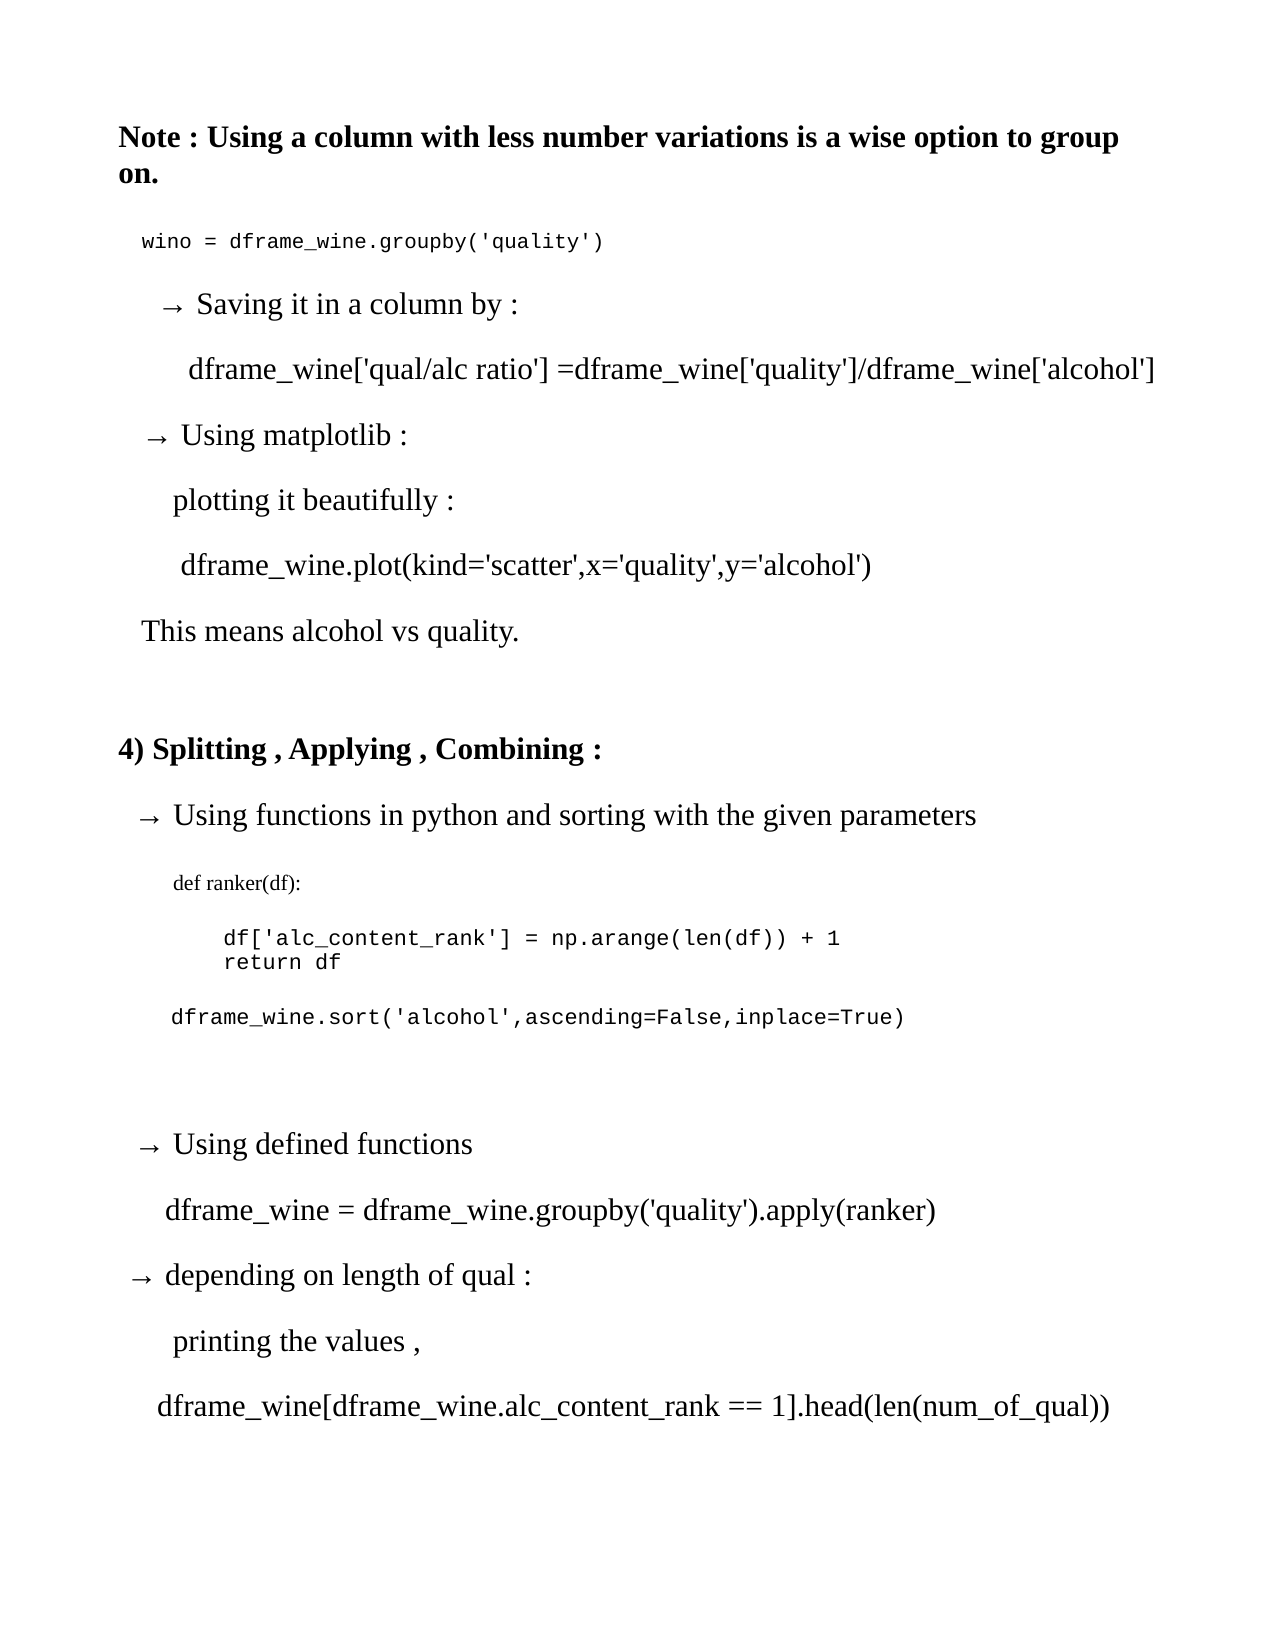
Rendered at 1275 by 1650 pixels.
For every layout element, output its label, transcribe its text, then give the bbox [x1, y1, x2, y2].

text → depending on length of qual : [118, 1256, 1157, 1292]
text plotting it beautifully : [118, 481, 1157, 517]
text wino = dframe_wine.groupby('quality') [118, 219, 1157, 255]
text dframe_wine.plot(kind='scatter',x='quality',y='alcohol') [118, 547, 1157, 582]
text return df [118, 952, 1157, 976]
text Note : Using a column with less number variations is a wise option to group on. [118, 118, 1157, 190]
text dframe_wine['qual/alc ratio'] =dframe_wine['quality']/dframe_wine['alcohol'] [118, 350, 1157, 386]
text df['alc_content_rank'] = np.arange(len(df)) + 1 [118, 927, 1157, 952]
text printing the values , [118, 1322, 1157, 1358]
text 4) Splitting , Applying , Combining : [118, 731, 1157, 766]
text → Saving it in a column by : [118, 285, 1157, 321]
text This means alcohol vs quality. [118, 612, 1157, 648]
text def ranker(df): [118, 861, 1157, 897]
text → Using matplotlib : [118, 416, 1157, 452]
text → Using defined functions [118, 1126, 1157, 1161]
text dframe_wine = dframe_wine.groupby('quality').apply(ranker) [118, 1191, 1157, 1227]
text dframe_wine[dframe_wine.alc_content_rank == 1].head(len(num_of_qual)) [118, 1387, 1157, 1423]
text dframe_wine.sort('alcohol',ascending=False,inplace=True) [118, 1006, 1157, 1031]
text → Using functions in python and sorting with the given parameters [118, 796, 1157, 832]
